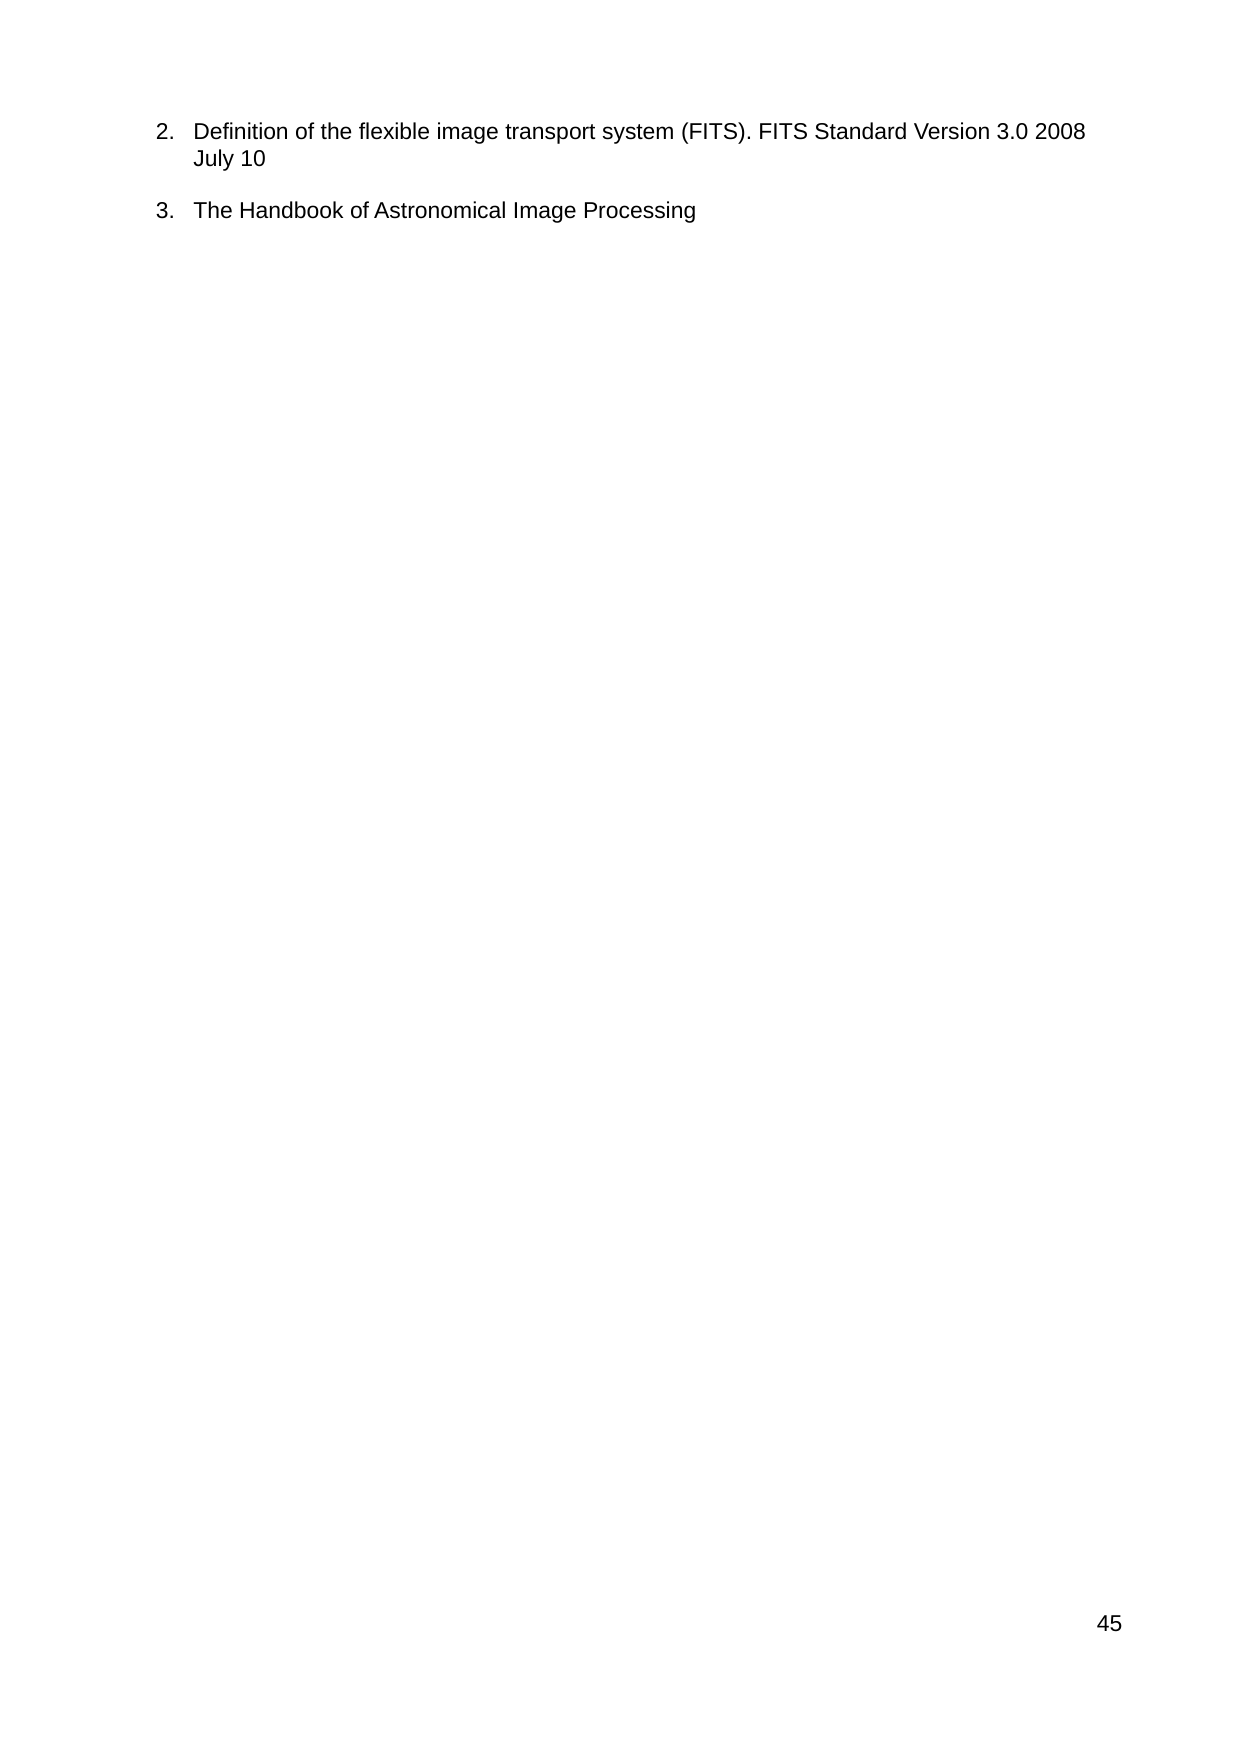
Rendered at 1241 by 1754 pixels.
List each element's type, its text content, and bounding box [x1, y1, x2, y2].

list Definition of the flexible image transport system (FITS). FITS Standard Version 3.0 2008 July 10 [156, 118, 1122, 171]
list The Handbook of Astronomical Image Processing [156, 183, 1122, 223]
